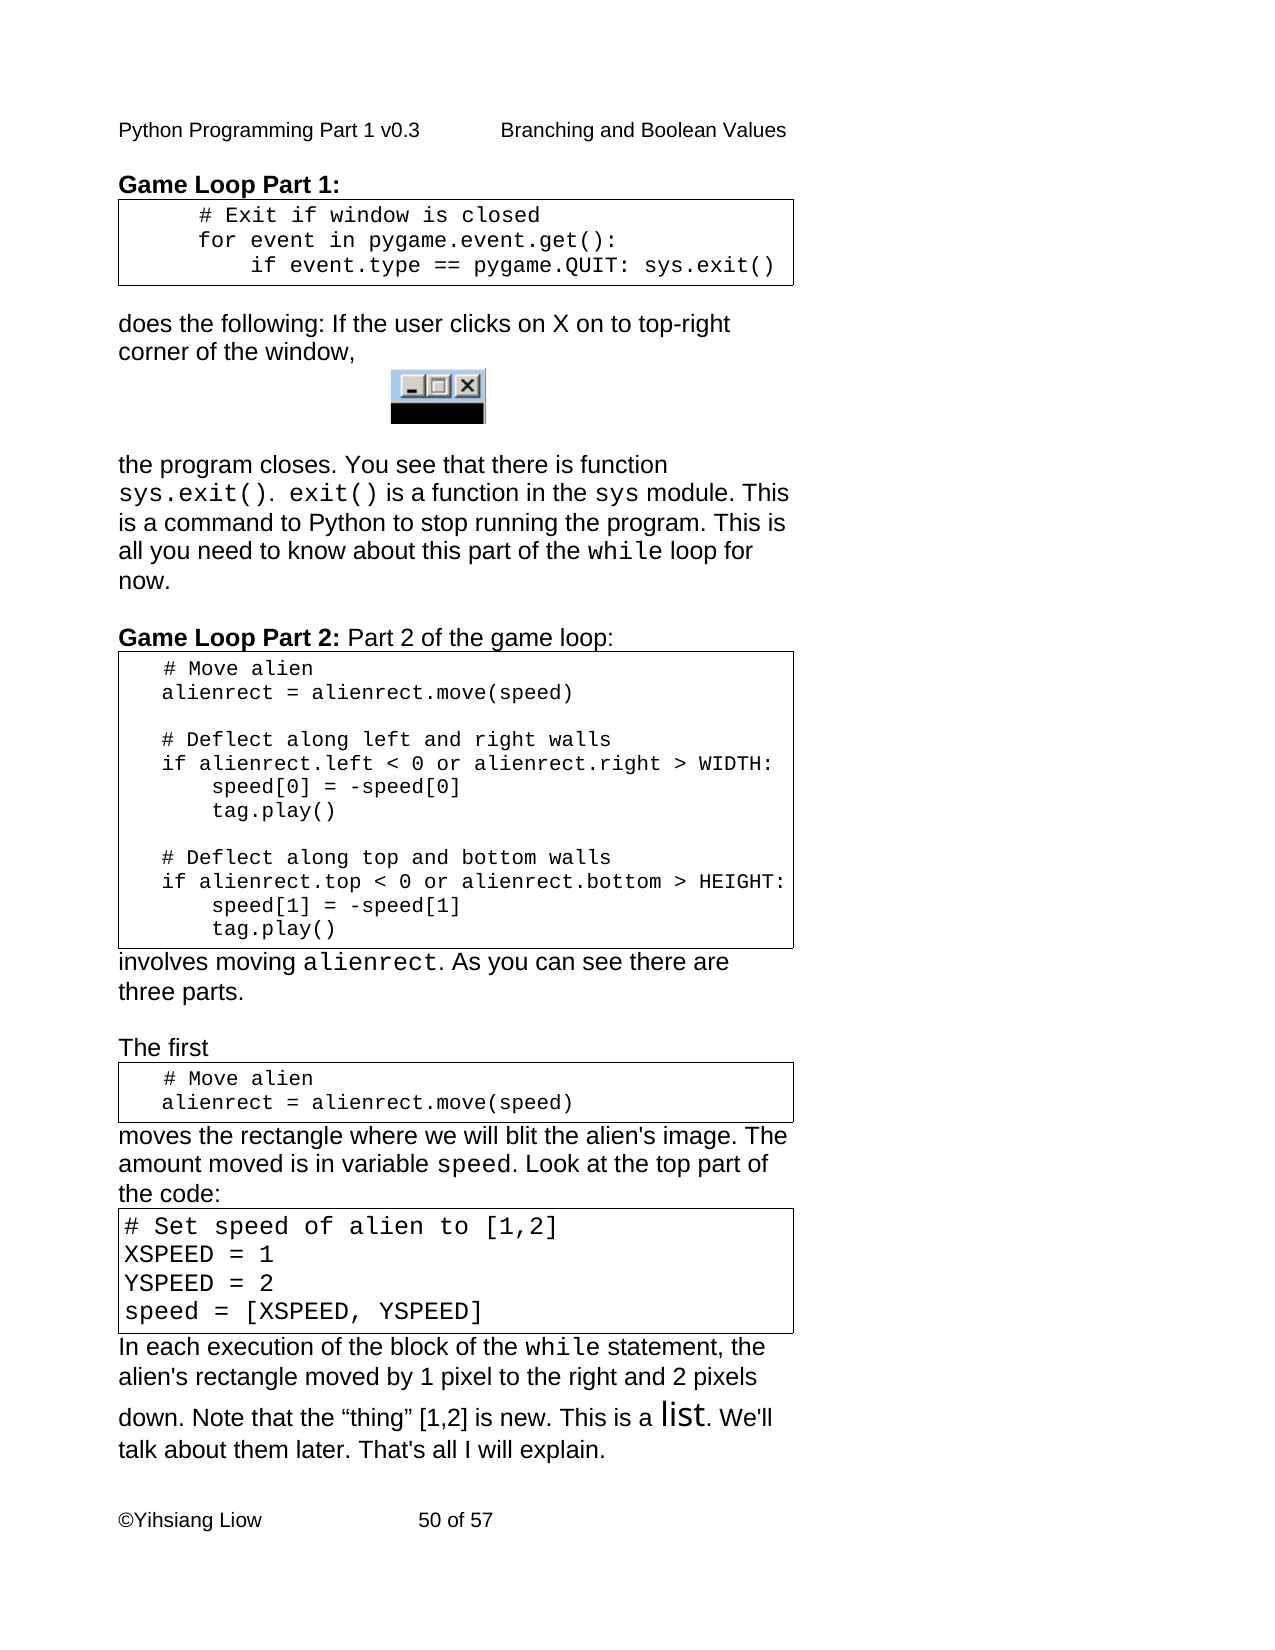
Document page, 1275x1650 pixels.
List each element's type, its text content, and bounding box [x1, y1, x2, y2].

text In each execution of the block of the while statement, the alien's rectangle moved by 1 pixel to the right and 2 pixels down. Note that the “thing” [1,2] is new. This is a list. We'll talk about them later. That's all I will explain. [118, 1334, 793, 1464]
text does the following: If the user clicks on X on to top-right corner of the window, [118, 309, 793, 365]
text moves the rectangle where we will blit the alien's image. The amount moved is in variable speed. Look at the top part of the code: [118, 1123, 793, 1208]
text involves moving alienrect. As you can see there are three parts. [118, 949, 793, 1006]
table_header # Move alien alienrect = alienrect.move(speed) [119, 1063, 793, 1122]
text the program closes. You see that there is function sys.exit(). exit() is a function in the sys module. This is a command to Python to stop running the program. This is all you need to know about this part of the while loop for now. [118, 451, 793, 595]
text Game Loop Part 1: [118, 171, 793, 199]
text Game Loop Part 2: Part 2 of the game loop: [118, 623, 793, 651]
table_header # Move alien alienrect = alienrect.move(speed) # Deflect along left and right walls if alienrect.left < 0 or alienrect.right > WIDTH: speed[0] = -speed[0] tag.play() # Deflect along top and bottom walls if alienrect.top < 0 or alienrect.bottom > HEIGHT: speed[1] = -speed[1] tag.play() [119, 652, 793, 948]
table_header # Exit if window is closed for event in pygame.event.get(): if event.type == pygame.QUIT: sys.exit() [119, 200, 793, 285]
text The first [118, 1034, 793, 1062]
table_header # Set speed of alien to [1,2] XSPEED = 1 YSPEED = 2 speed = [XSPEED, YSPEED] [119, 1209, 793, 1333]
